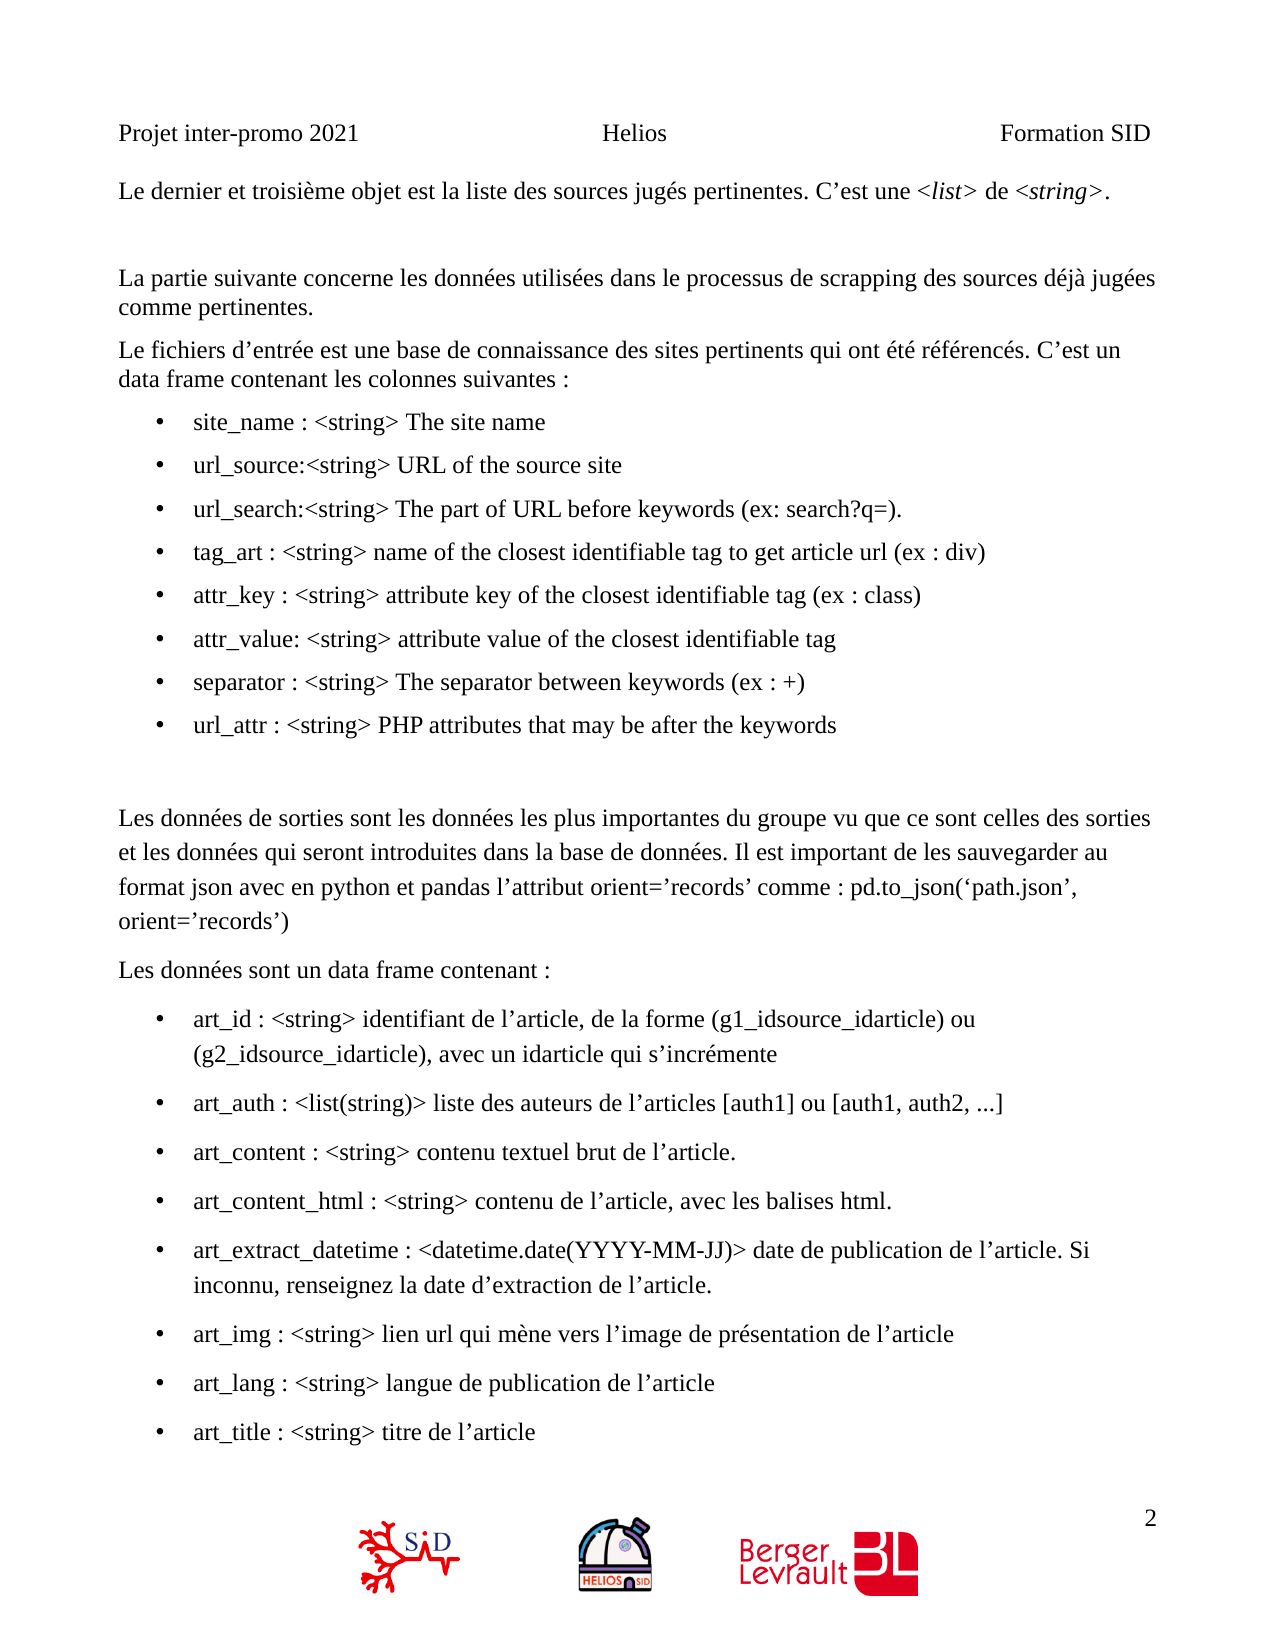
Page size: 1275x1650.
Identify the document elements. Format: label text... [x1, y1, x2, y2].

list art_content_html : <string> contenu de l’article, avec les balises html. [156, 1186, 1157, 1215]
list art_img : <string> lien url qui mène vers l’image de présentation de l’article [156, 1319, 1157, 1347]
list tag_art : <string> name of the closest identifiable tag to get article url (ex : div) [156, 537, 1157, 566]
text La partie suivante concerne les données utilisées dans le processus de scrapping des sources déjà jugées comme pertinentes. [118, 263, 1157, 321]
list url_search:<string> The part of URL before keywords (ex: search?q=). [156, 494, 1157, 523]
list art_auth : <list(string)> liste des auteurs de l’articles [auth1] ou [auth1, auth2, ...] [156, 1088, 1157, 1117]
text Les données sont un data frame contenant : [118, 955, 1157, 984]
list art_title : <string> titre de l’article [156, 1417, 1157, 1446]
list art_extract_datetime : <datetime.date(YYYY-MM-JJ)> date de publication de l’article. Si inconnu, renseignez la date d’extraction de l’article. [156, 1235, 1157, 1298]
list art_lang : <string> langue de publication de l’article [156, 1368, 1157, 1397]
text Les données de sorties sont les données les plus importantes du groupe vu que ce sont celles des sorties et les données qui seront introduites dans la base de données. Il est important de les sauvegarder au format json avec en python et pandas l’attribut orient=’records’ comme : pd.to_json(‘path.json’, orient=’records’) [118, 803, 1157, 935]
list url_attr : <string> PHP attributes that may be after the keywords [156, 711, 1157, 739]
text Le dernier et troisième objet est la liste des sources jugés pertinentes. C’est une <list> de <string>. [118, 176, 1157, 205]
list url_source:<string> URL of the source site [156, 451, 1157, 479]
picture [328, 1503, 947, 1614]
text Le fichiers d’entrée est une base de connaissance des sites pertinents qui ont été référencés. C’est un data frame contenant les colonnes suivantes : [118, 335, 1157, 393]
list art_id : <string> identifiant de l’article, de la forme (g1_idsource_idarticle) ou (g2_idsource_idarticle), avec un idarticle qui s’incrémente [156, 1004, 1157, 1068]
list site_name : <string> The site name [156, 407, 1157, 436]
list attr_key : <string> attribute key of the closest identifiable tag (ex : class) [156, 581, 1157, 609]
list art_content : <string> contenu textuel brut de l’article. [156, 1137, 1157, 1166]
list separator : <string> The separator between keywords (ex : +) [156, 667, 1157, 696]
list attr_value: <string> attribute value of the closest identifiable tag [156, 624, 1157, 653]
